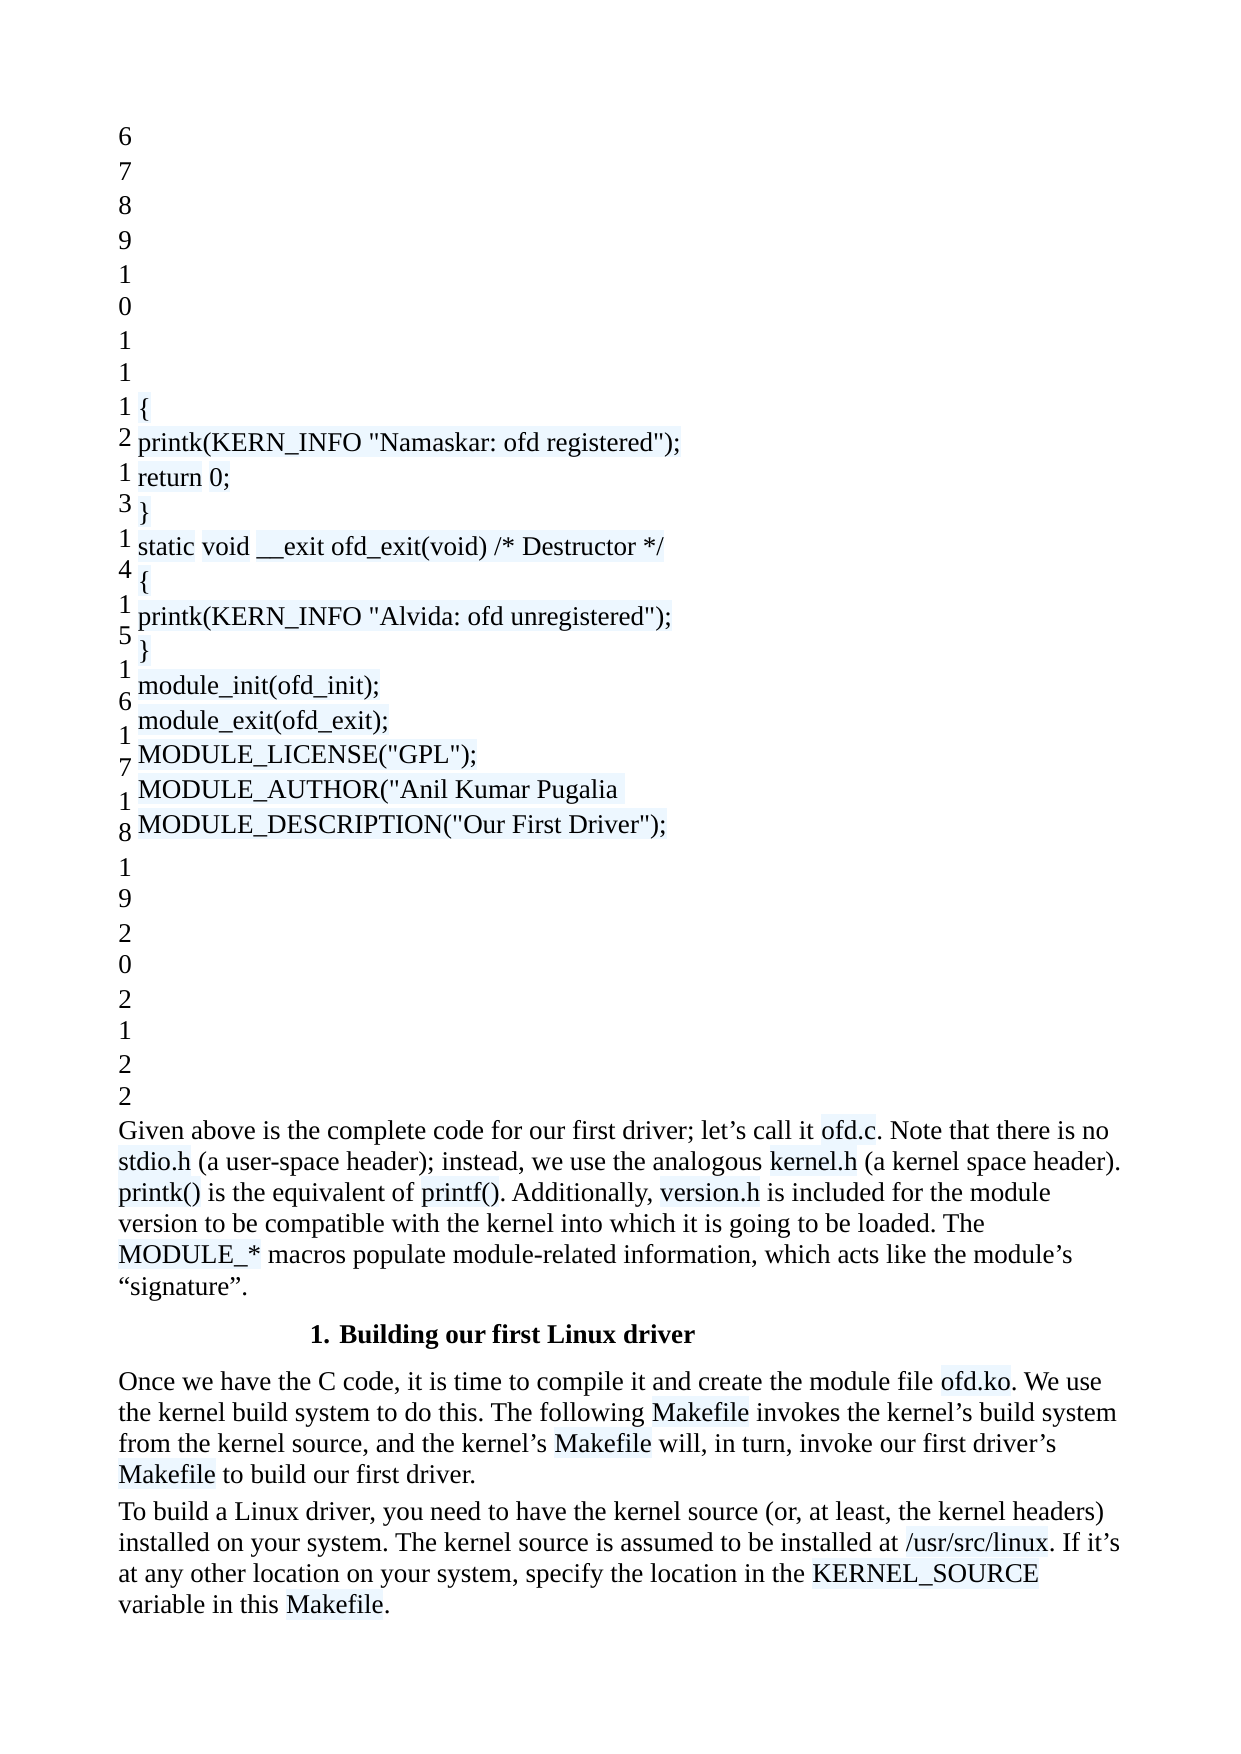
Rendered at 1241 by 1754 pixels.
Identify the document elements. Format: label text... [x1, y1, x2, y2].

text Given above is the complete code for our first driver; let’s call it ofd.c. Note that there is no stdio.h (a user-space header); instead, we use the analogous kernel.h (a kernel space header). printk() is the equivalent of printf(). Additionally, version.h is included for the module version to be compatible with the kernel into which it is going to be loaded. The MODULE_* macros populate module-related information, which acts like the module’s “signature”. [118, 1114, 1122, 1301]
table_header { printk(KERN_INFO "Namaskar: ofd registered"); return 0; } static void __exit ofd_exit(void) /* Destructor */ { printk(KERN_INFO "Alvida: ofd unregistered"); } module_init(ofd_init); module_exit(ofd_exit); MODULE_LICENSE("GPL"); MODULE_AUTHOR("Anil Kumar Pugalia MODULE_DESCRIPTION("Our First Driver"); [138, 118, 725, 1111]
subtitle Building our first Linux driver [309, 1318, 1122, 1349]
text To build a Linux driver, you need to have the kernel source (or, at least, the kernel headers) installed on your system. The kernel source is assumed to be installed at /usr/src/linux. If it’s at any other location on your system, specify the location in the KERNEL_SOURCE variable in this Makefile. [118, 1495, 1122, 1620]
table_header 6 7 8 9 10 11 12 13 14 15 16 17 18 19 20 21 22 [118, 118, 138, 1111]
text Once we have the C code, it is time to compile it and create the module file ofd.ko. We use the kernel build system to do this. The following Makefile invokes the kernel’s build system from the kernel source, and the kernel’s Makefile will, in turn, invoke our first driver’s Makefile to build our first driver. [118, 1365, 1122, 1489]
